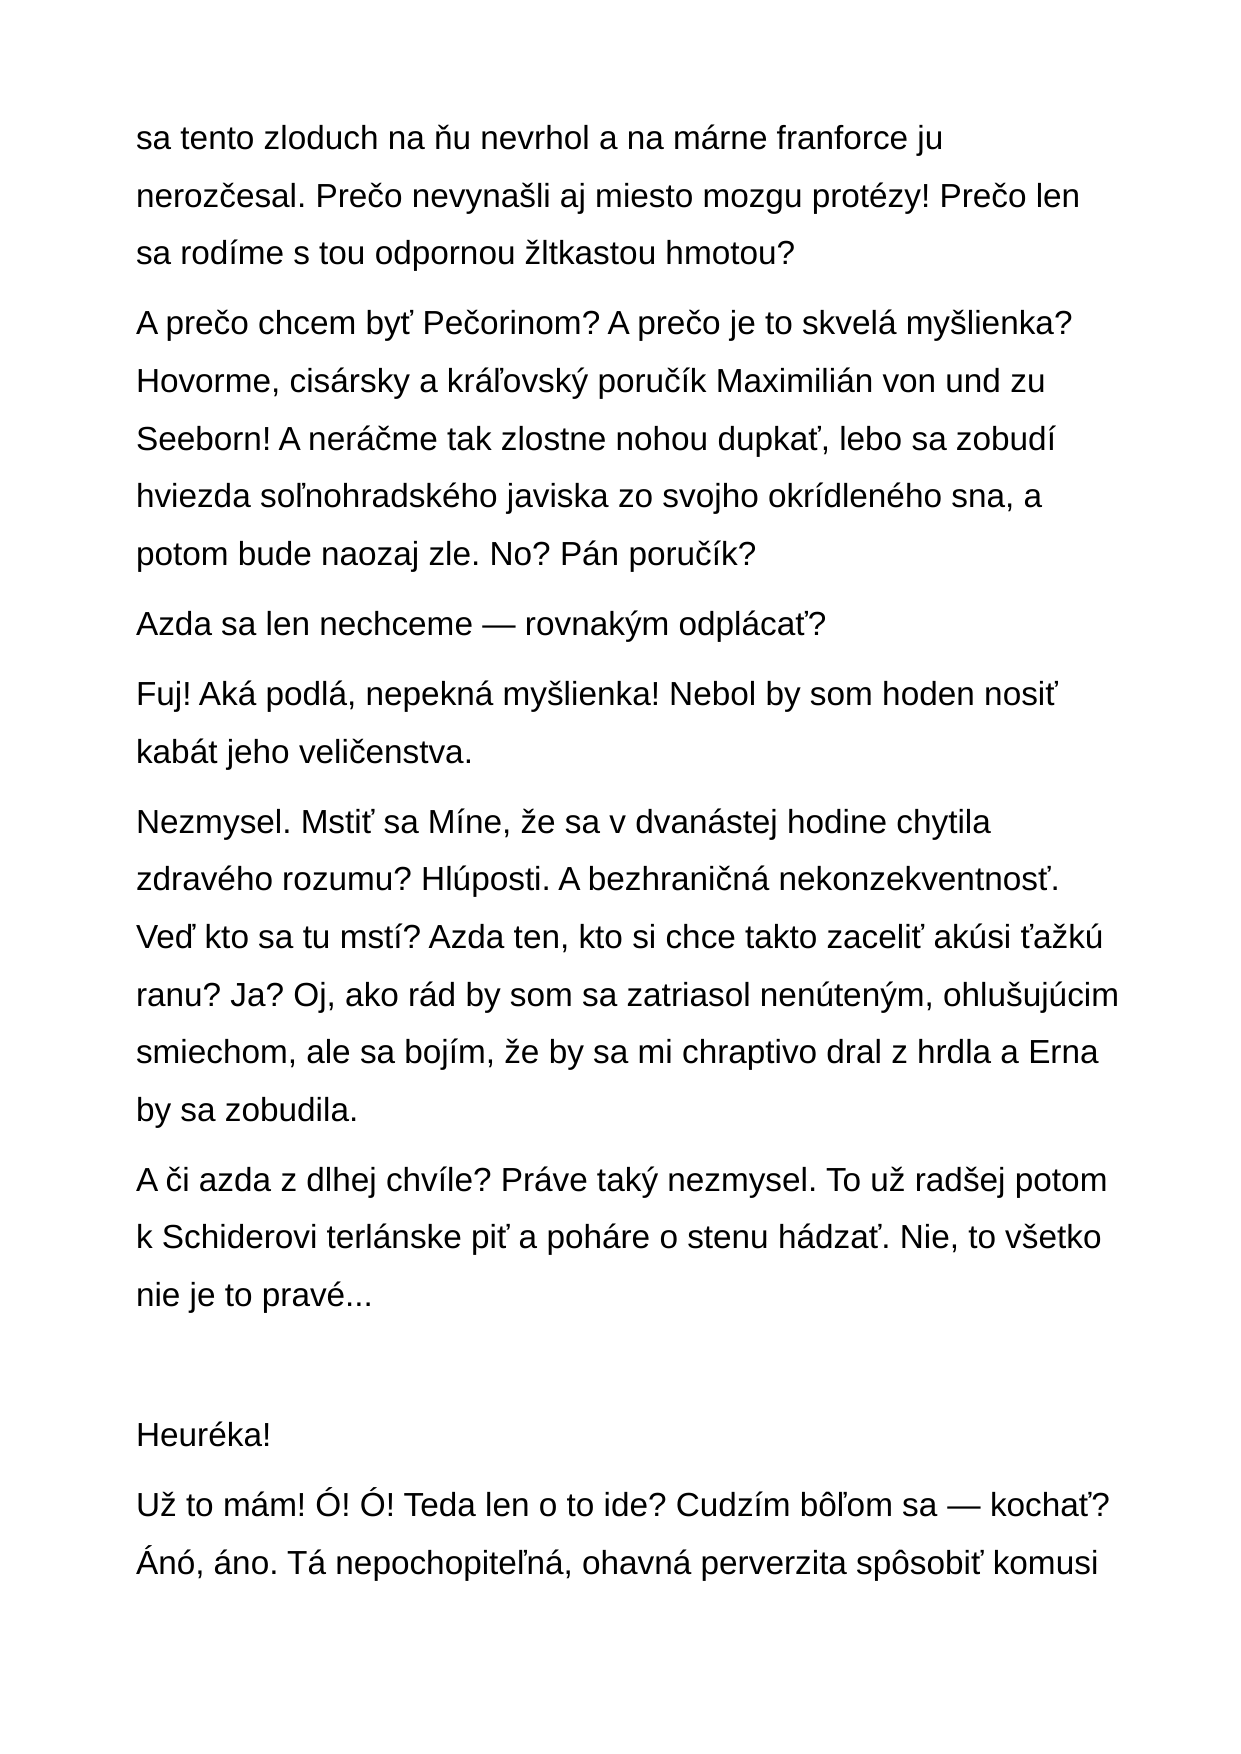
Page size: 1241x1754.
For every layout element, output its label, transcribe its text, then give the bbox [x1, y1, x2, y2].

text A či azda z dlhej chvíle? Práve taký nezmysel. To už radšej potom k Schiderovi terlánske piť a poháre o stenu hádzať. Nie, to všetko nie je to pravé... [136, 1160, 1122, 1313]
text Fuj! Aká podlá, nepekná myšlienka! Nebol by som hoden nosiť kabát jeho veličenstva. [136, 674, 1122, 770]
text Azda sa len nechceme — rovnakým odplácať? [136, 604, 1122, 642]
text Nezmysel. Mstiť sa Míne, že sa v dvanástej hodine chytila zdravého rozumu? Hlúposti. A bezhraničná nekonzekventnosť. Veď kto sa tu mstí? Azda ten, kto si chce takto zaceliť akúsi ťažkú ranu? Ja? Oj, ako rád by som sa zatriasol nenúteným, ohlušujúcim smiechom, ale sa bojím, že by sa mi chraptivo dral z hrdla a Erna by sa zobudila. [136, 802, 1122, 1128]
text sa tento zloduch na ňu nevrhol a na márne franforce ju nerozčesal. Prečo nevynašli aj miesto mozgu protézy! Prečo len sa rodíme s tou odpornou žltkastou hmotou? [136, 118, 1122, 272]
text Heuréka! [136, 1415, 1122, 1454]
text A prečo chcem byť Pečorinom? A prečo je to skvelá myšlienka? Hovorme, cisársky a kráľovský poručík Maximilián von und zu Seeborn! A neráčme tak zlostne nohou dupkať, lebo sa zobudí hviezda soľnohradského javiska zo svojho okrídleného sna, a potom bude naozaj zle. No? Pán poručík? [136, 303, 1122, 572]
text Už to mám! Ó! Ó! Teda len o to ide? Cudzím bôľom sa — kochať?Ánó, áno. Tá nepochopiteľná, ohavná perverzita spôsobiť komusi [136, 1485, 1122, 1581]
